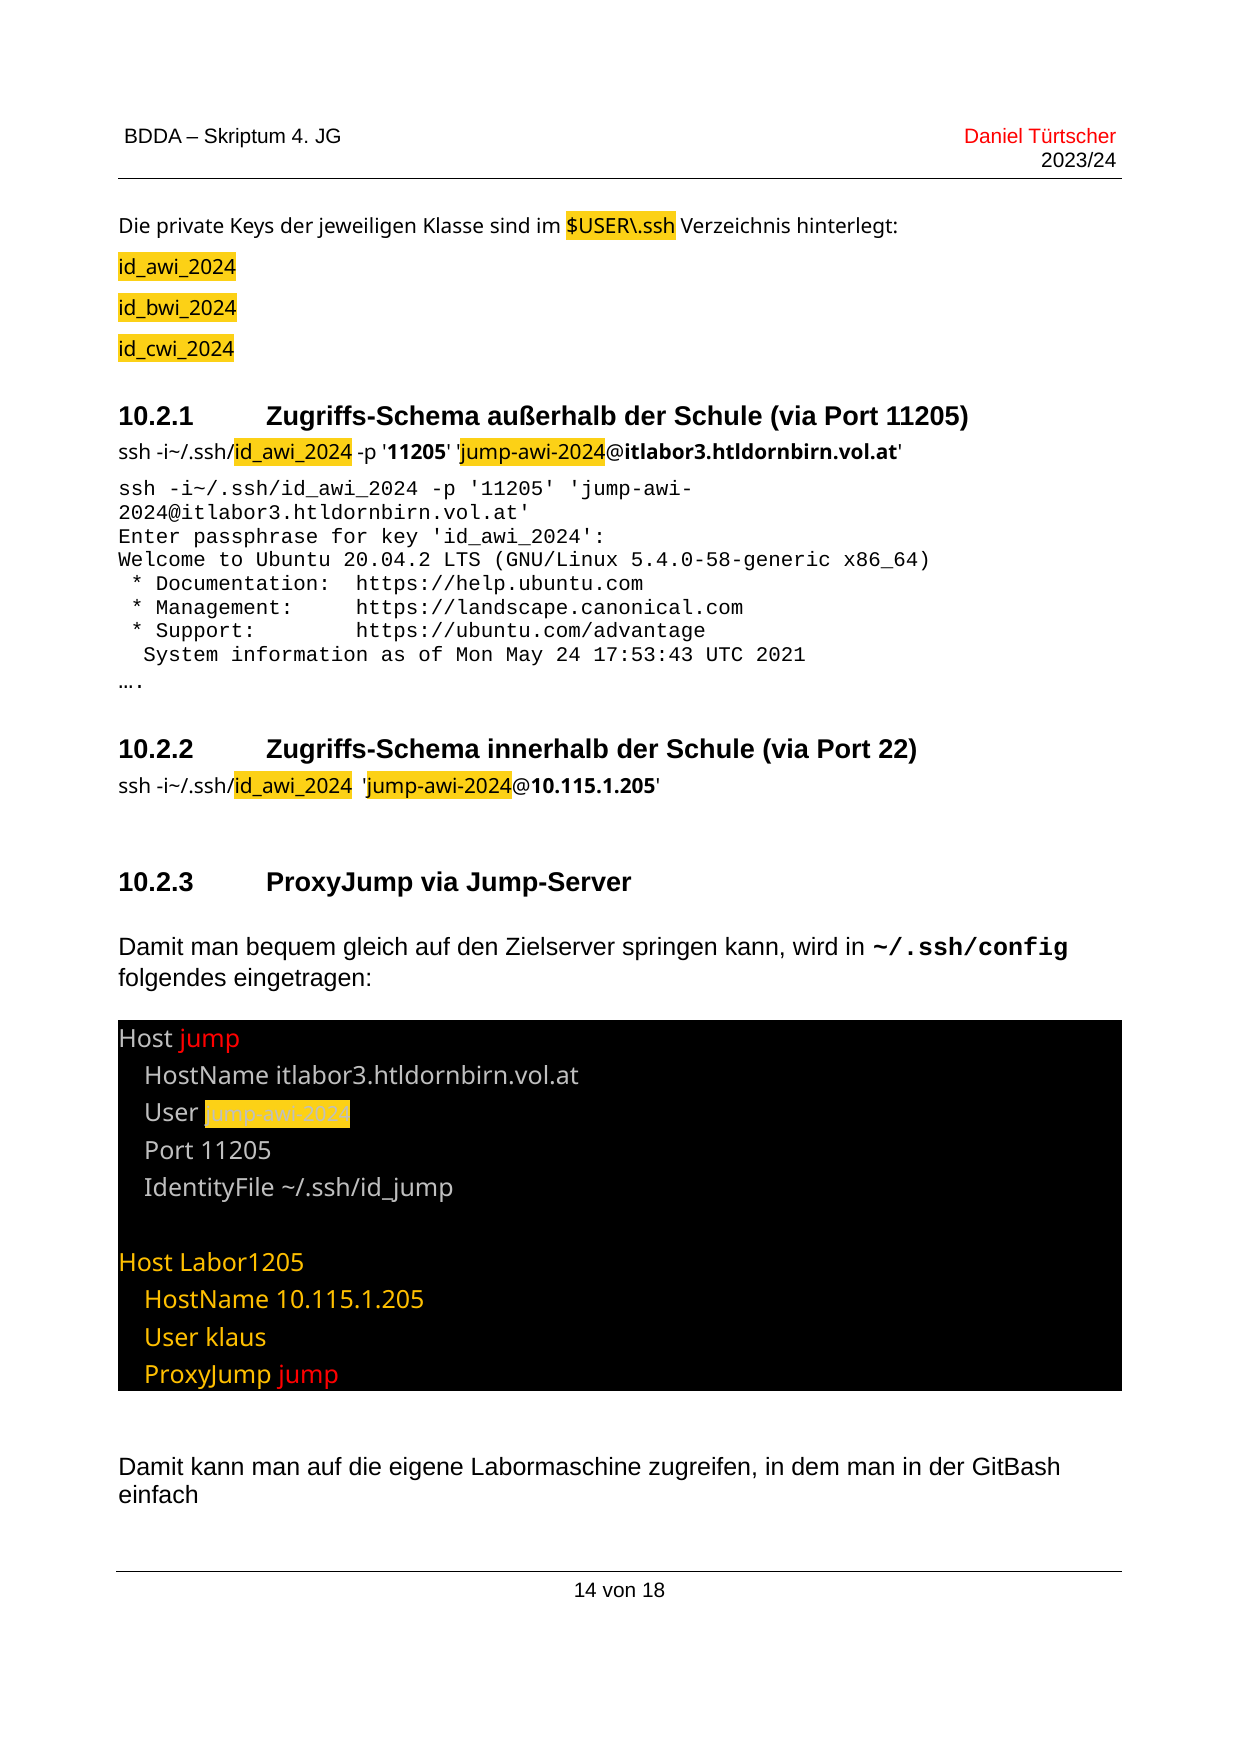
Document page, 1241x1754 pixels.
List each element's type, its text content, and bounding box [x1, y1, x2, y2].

text Welcome to Ubuntu 20.04.2 LTS (GNU/Linux 5.4.0-58-generic x86_64) [118, 549, 1122, 573]
subtitle Zugriffs-Schema außerhalb der Schule (via Port 11205) [118, 400, 1122, 431]
text Damit man bequem gleich auf den Zielserver springen kann, wird in ~/.ssh/config folgendes eingetragen: [118, 932, 1122, 992]
text ssh -i~/.ssh/id_awi_2024 'jump-awi-2024@10.115.1.205' [118, 771, 1122, 799]
text ProxyJump jump [118, 1357, 1122, 1391]
text Port 11205 [118, 1132, 1122, 1167]
text User jump-awi-2024 [118, 1095, 1122, 1129]
text System information as of Mon May 24 17:53:43 UTC 2021 [118, 644, 1122, 668]
text HostName itlabor3.htldornbirn.vol.at [118, 1058, 1122, 1092]
text Host jump [118, 1020, 1122, 1054]
text id_cwi_2024 [118, 334, 1122, 362]
text Enter passphrase for key 'id_awi_2024': [118, 526, 1122, 549]
text Die private Keys der jeweiligen Klasse sind im $USER\.ssh Verzeichnis hinterlegt: [118, 211, 1122, 240]
text IdentityFile ~/.ssh/id_jump [118, 1170, 1122, 1204]
text Host Labor1205 [118, 1245, 1122, 1279]
text ssh -i~/.ssh/id_awi_2024 -p '11205' 'jump-awi-2024@itlabor3.htldornbirn.vol.at' [118, 437, 1122, 466]
text …. [118, 668, 1122, 696]
text User klaus [118, 1319, 1122, 1353]
subtitle Zugriffs-Schema innerhalb der Schule (via Port 22) [118, 733, 1122, 765]
subtitle ProxyJump via Jump-Server [118, 866, 1122, 897]
text id_awi_2024 [118, 252, 1122, 281]
text HostName 10.115.1.205 [118, 1282, 1122, 1316]
text * Support: https://ubuntu.com/advantage [118, 620, 1122, 644]
text * Documentation: https://help.ubuntu.com [118, 573, 1122, 597]
text id_bwi_2024 [118, 293, 1122, 322]
text Damit kann man auf die eigene Labormaschine zugreifen, in dem man in der GitBash einfach [118, 1452, 1122, 1509]
text * Management: https://landscape.canonical.com [118, 597, 1122, 620]
text ssh -i~/.ssh/id_awi_2024 -p '11205' 'jump-awi-2024@itlabor3.htldornbirn.vol.at' [118, 478, 1122, 526]
